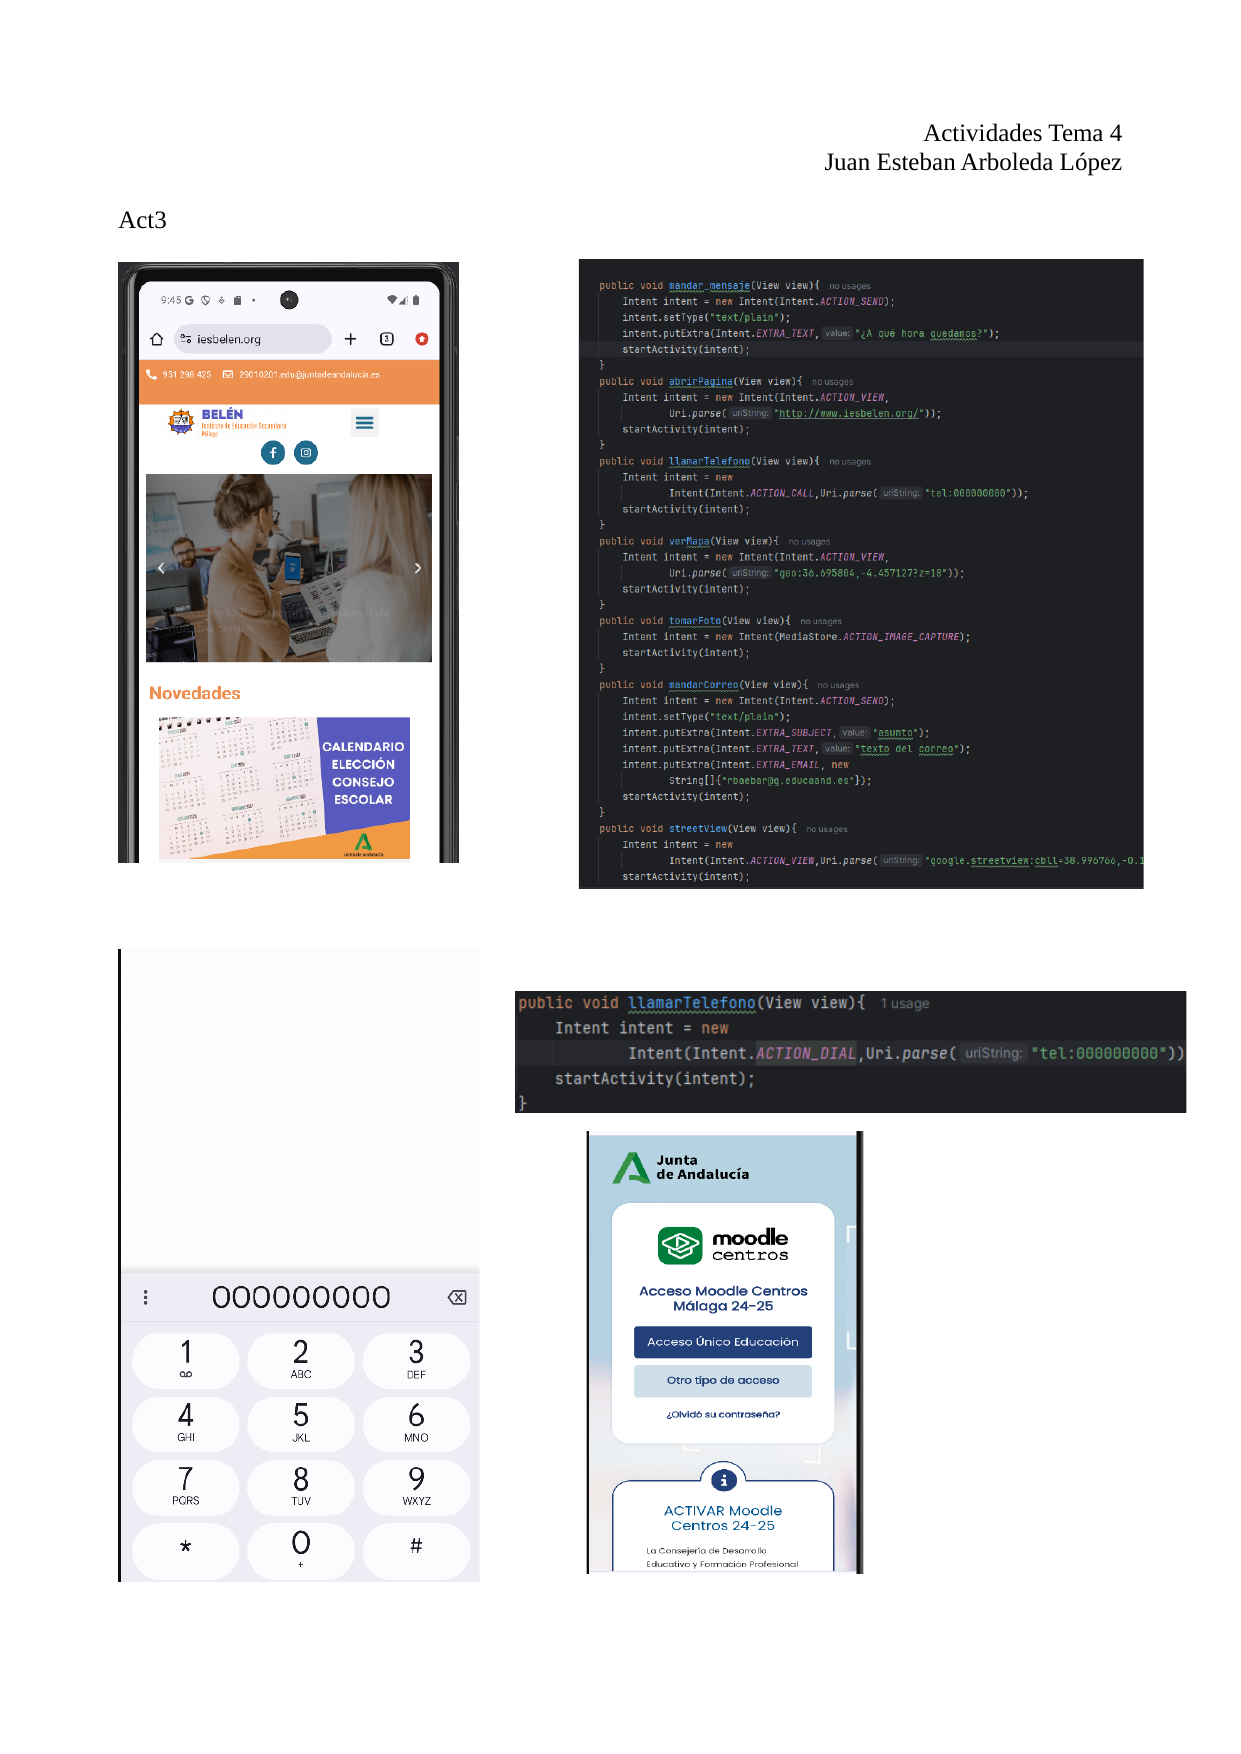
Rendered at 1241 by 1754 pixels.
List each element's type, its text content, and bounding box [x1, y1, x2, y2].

picture [118, 949, 480, 1582]
picture [118, 262, 459, 863]
text Act3 [118, 205, 1122, 234]
picture [515, 991, 1187, 1113]
picture [578, 259, 1144, 889]
picture [586, 1131, 864, 1574]
